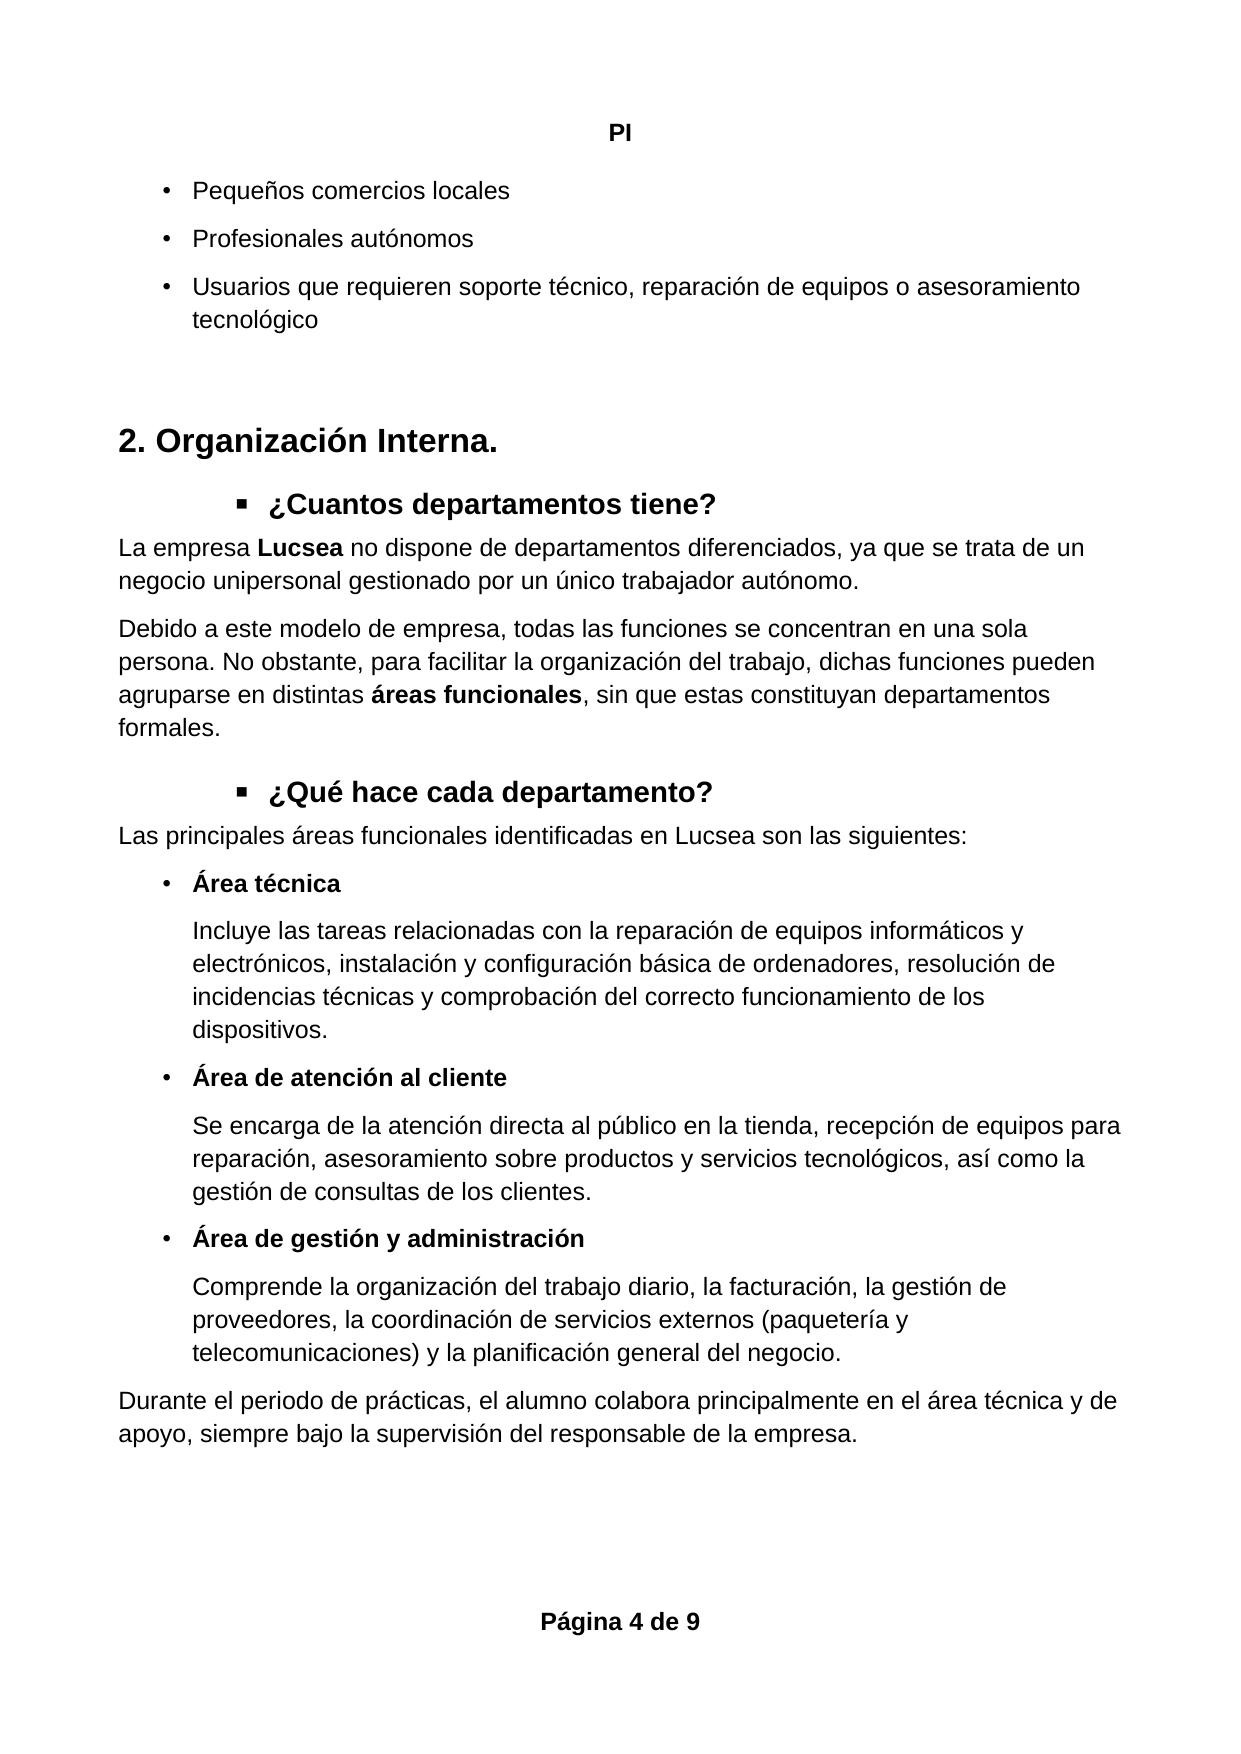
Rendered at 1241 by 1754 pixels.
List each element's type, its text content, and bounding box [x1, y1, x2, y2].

list Se encarga de la atención directa al público en la tienda, recepción de equipos para reparación, asesoramiento sobre productos y servicios tecnológicos, así como la gestión de consultas de los clientes. [162, 1111, 1122, 1206]
subtitle 2. Organización Interna. [118, 421, 1122, 459]
text La empresa Lucsea no dispone de departamentos diferenciados, ya que se trata de un negocio unipersonal gestionado por un único trabajador autónomo. [118, 533, 1122, 595]
text Debido a este modelo de empresa, todas las funciones se concentran en una sola persona. No obstante, para facilitar la organización del trabajo, dichas funciones pueden agruparse en distintas áreas funcionales, sin que estas constituyan departamentos formales. [118, 613, 1122, 741]
list Comprende la organización del trabajo diario, la facturación, la gestión de proveedores, la coordinación de servicios externos (paquetería y telecomunicaciones) y la planificación general del negocio. [162, 1272, 1122, 1367]
list Área técnica [162, 869, 1122, 897]
text Durante el periodo de prácticas, el alumno colabora principalmente en el área técnica y de apoyo, siempre bajo la supervisión del responsable de la empresa. [118, 1386, 1122, 1447]
list Pequeños comercios locales [162, 176, 1122, 205]
list Área de gestión y administración [162, 1224, 1122, 1253]
subtitle ¿Cuantos departamentos tiene? [231, 487, 1122, 520]
list Área de atención al cliente [162, 1063, 1122, 1092]
text Las principales áreas funcionales identificadas en Lucsea son las siguientes: [118, 821, 1122, 850]
subtitle ¿Qué hace cada departamento? [231, 775, 1122, 808]
list Usuarios que requieren soporte técnico, reparación de equipos o asesoramiento tecnológico [162, 272, 1122, 334]
list Incluye las tareas relacionadas con la reparación de equipos informáticos y electrónicos, instalación y configuración básica de ordenadores, resolución de incidencias técnicas y comprobación del correcto funcionamiento de los dispositivos. [162, 916, 1122, 1044]
list Profesionales autónomos [162, 224, 1122, 253]
